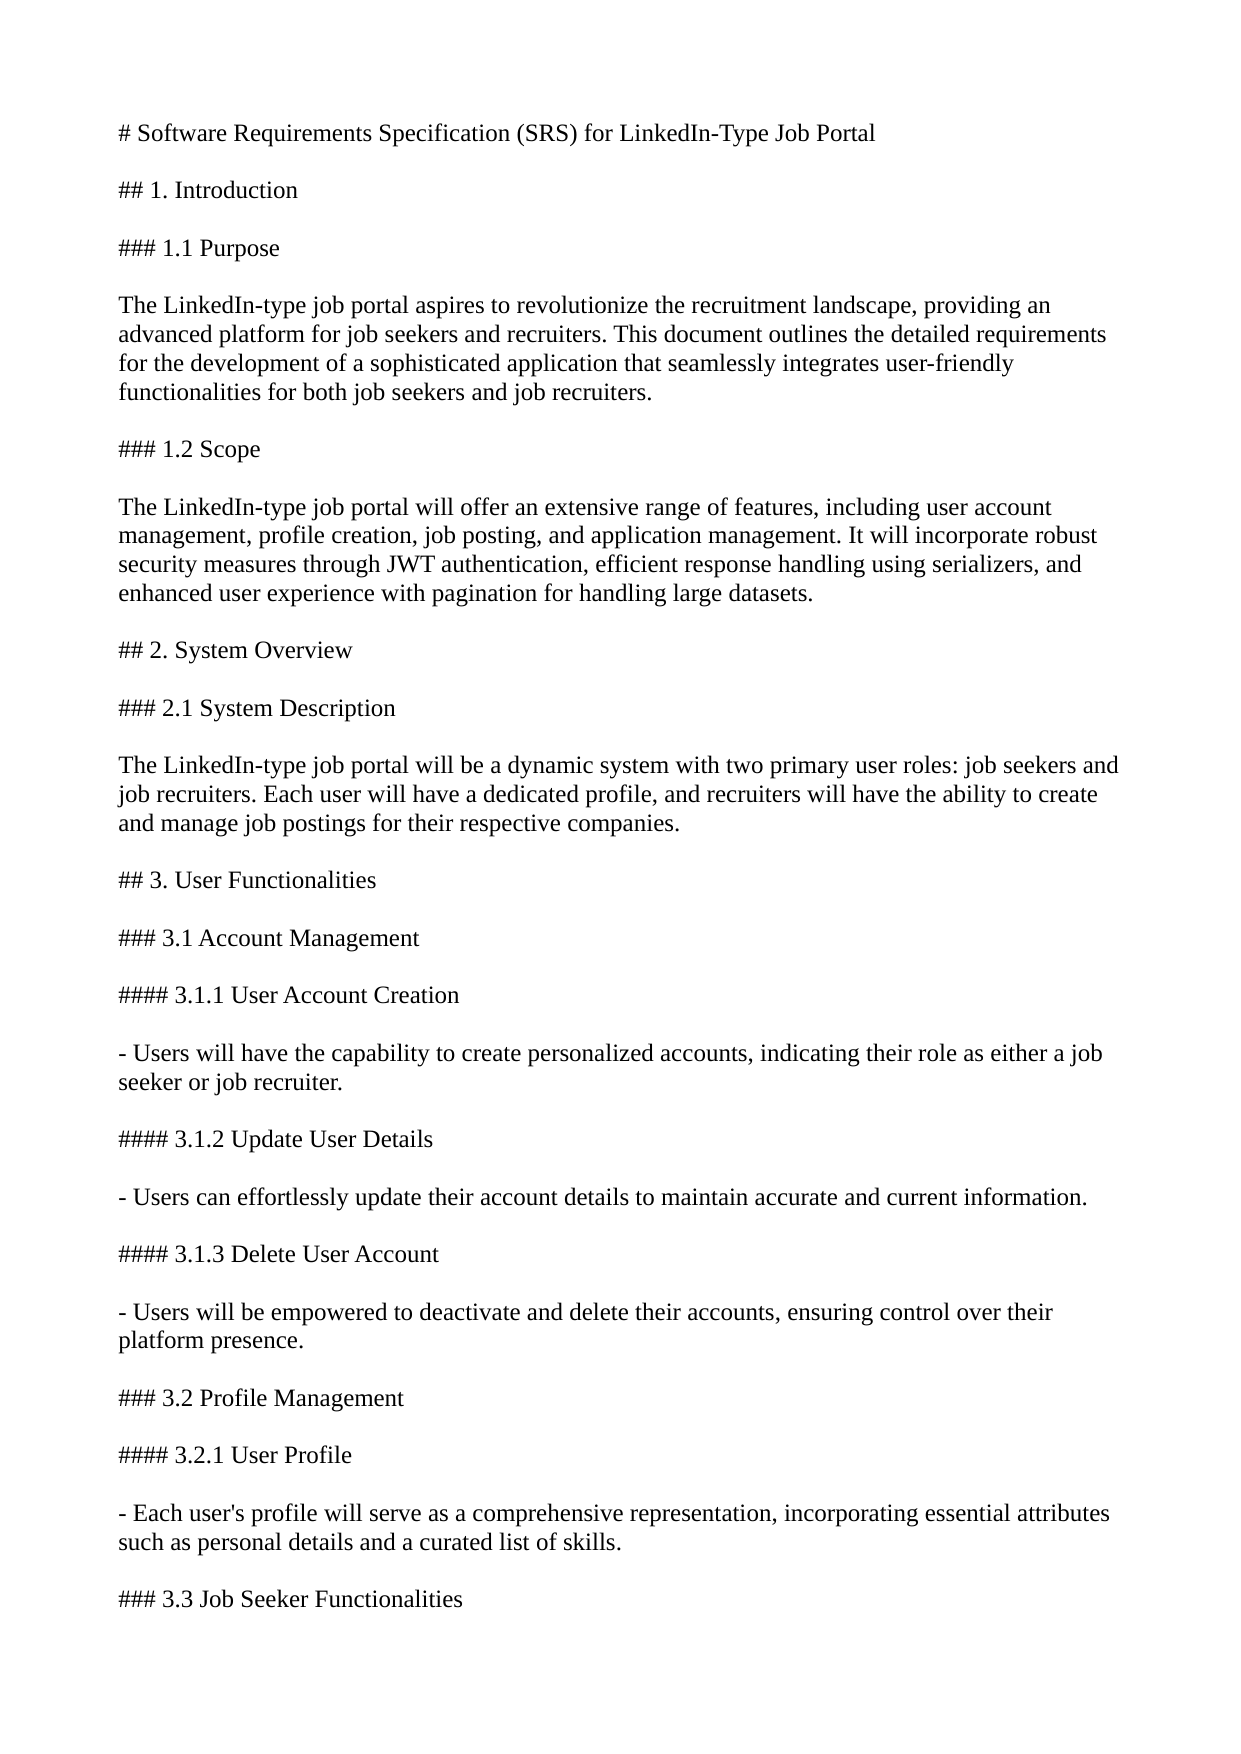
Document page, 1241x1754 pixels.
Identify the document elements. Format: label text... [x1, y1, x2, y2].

text #### 3.1.3 Delete User Account [118, 1239, 1122, 1268]
text - Users will be empowered to deactivate and delete their accounts, ensuring control over their platform presence. [118, 1297, 1122, 1354]
text - Each user's profile will serve as a comprehensive representation, incorporating essential attributes such as personal details and a curated list of skills. [118, 1498, 1122, 1556]
text ### 2.1 System Description [118, 693, 1122, 722]
text ### 3.1 Account Management [118, 923, 1122, 952]
text - Users can effortlessly update their account details to maintain accurate and current information. [118, 1182, 1122, 1211]
text - Users will have the capability to create personalized accounts, indicating their role as either a job seeker or job recruiter. [118, 1038, 1122, 1096]
text ### 1.2 Scope [118, 434, 1122, 463]
text #### 3.1.1 User Account Creation [118, 981, 1122, 1009]
text The LinkedIn-type job portal will be a dynamic system with two primary user roles: job seekers and job recruiters. Each user will have a dedicated profile, and recruiters will have the ability to create and manage job postings for their respective companies. [118, 751, 1122, 837]
text The LinkedIn-type job portal will offer an extensive range of features, including user account management, profile creation, job posting, and application management. It will incorporate robust security measures through JWT authentication, efficient response handling using serializers, and enhanced user experience with pagination for handling large datasets. [118, 492, 1122, 607]
text ## 3. User Functionalities [118, 866, 1122, 894]
text # Software Requirements Specification (SRS) for LinkedIn-Type Job Portal [118, 118, 1122, 147]
text ## 2. System Overview [118, 636, 1122, 664]
text #### 3.2.1 User Profile [118, 1441, 1122, 1469]
text ### 1.1 Purpose [118, 233, 1122, 262]
text ## 1. Introduction [118, 176, 1122, 204]
text ### 3.3 Job Seeker Functionalities [118, 1584, 1122, 1613]
text ### 3.2 Profile Management [118, 1383, 1122, 1412]
text #### 3.1.2 Update User Details [118, 1124, 1122, 1153]
text The LinkedIn-type job portal aspires to revolutionize the recruitment landscape, providing an advanced platform for job seekers and recruiters. This document outlines the detailed requirements for the development of a sophisticated application that seamlessly integrates user-friendly functionalities for both job seekers and job recruiters. [118, 291, 1122, 406]
